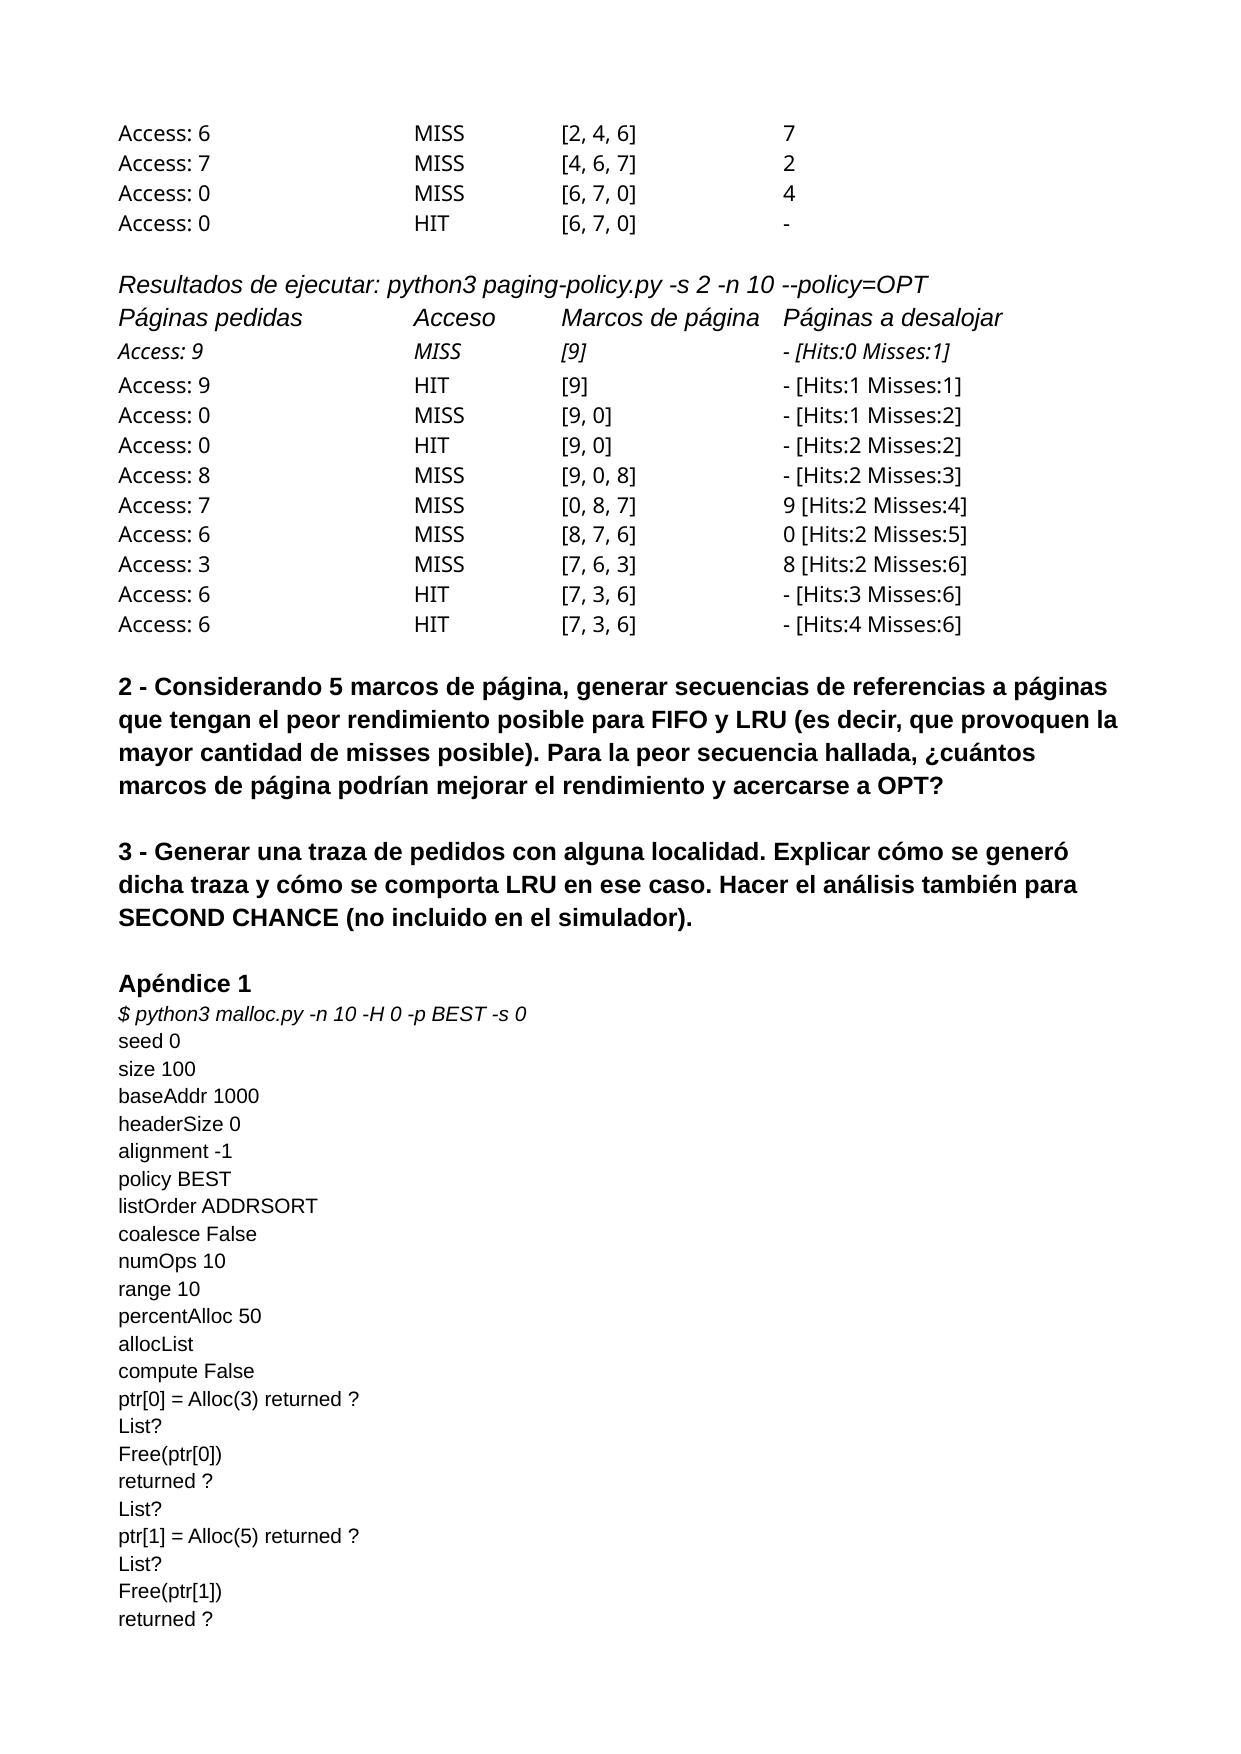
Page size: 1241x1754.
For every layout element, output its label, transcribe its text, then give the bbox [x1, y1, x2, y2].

text Access: 9 HIT [9] - [Hits:1 Misses:1] [118, 371, 1122, 400]
text policy BEST [118, 1167, 1122, 1191]
text baseAddr 1000 [118, 1084, 1122, 1108]
text Access: 3 MISS [7, 6, 3] 8 [Hits:2 Misses:6] [118, 549, 1122, 579]
text Access: 9 MISS [9] - [Hits:0 Misses:1] [118, 336, 1122, 366]
text returned ? [118, 1607, 1122, 1631]
text size 100 [118, 1057, 1122, 1081]
text numOps 10 [118, 1249, 1122, 1273]
text Access: 7 MISS [0, 8, 7] 9 [Hits:2 Misses:4] [118, 490, 1122, 519]
text List? [118, 1497, 1122, 1521]
text 2 - Considerando 5 marcos de página, generar secuencias de referencias a páginas que tengan el peor rendimiento posible para FIFO y LRU (es decir, que provoquen la mayor cantidad de misses posible). Para la peor secuencia hallada, ¿cuántos marcos de página podrían mejorar el rendimiento y acercarse a OPT? [118, 672, 1122, 799]
text $ python3 malloc.py -n 10 -H 0 -p BEST -s 0 [118, 1002, 1122, 1026]
text returned ? [118, 1469, 1122, 1493]
text 3 - Generar una traza de pedidos con alguna localidad. Explicar cómo se generó dicha traza y cómo se comporta LRU en ese caso. Hacer el análisis también para SECOND CHANCE (no incluido en el simulador). [118, 837, 1122, 932]
text Access: 6 MISS [2, 4, 6] 7 [118, 118, 1122, 148]
text Access: 6 MISS [8, 7, 6] 0 [Hits:2 Misses:5] [118, 519, 1122, 549]
text Access: 7 MISS [4, 6, 7] 2 [118, 148, 1122, 178]
text ptr[0] = Alloc(3) returned ? [118, 1387, 1122, 1411]
text listOrder ADDRSORT [118, 1194, 1122, 1218]
text ptr[1] = Alloc(5) returned ? [118, 1524, 1122, 1548]
text Apéndice 1 [118, 969, 1122, 998]
text List? [118, 1414, 1122, 1438]
text Access: 0 HIT [6, 7, 0] - [118, 207, 1122, 237]
text Access: 0 MISS [9, 0] - [Hits:1 Misses:2] [118, 400, 1122, 430]
text List? [118, 1552, 1122, 1576]
text Free(ptr[1]) [118, 1579, 1122, 1603]
text range 10 [118, 1277, 1122, 1301]
text alignment -1 [118, 1139, 1122, 1163]
text Access: 0 MISS [6, 7, 0] 4 [118, 178, 1122, 207]
text Access: 6 HIT [7, 3, 6] - [Hits:4 Misses:6] [118, 609, 1122, 639]
text compute False [118, 1359, 1122, 1383]
text Free(ptr[0]) [118, 1442, 1122, 1466]
text seed 0 [118, 1029, 1122, 1053]
text Resultados de ejecutar: python3 paging-policy.py -s 2 -n 10 --policy=OPT [118, 270, 1122, 299]
text headerSize 0 [118, 1112, 1122, 1136]
text Páginas pedidas Acceso Marcos de página Páginas a desalojar [118, 303, 1122, 332]
text Access: 8 MISS [9, 0, 8] - [Hits:2 Misses:3] [118, 460, 1122, 490]
text Access: 0 HIT [9, 0] - [Hits:2 Misses:2] [118, 430, 1122, 460]
text percentAlloc 50 [118, 1304, 1122, 1328]
text coalesce False [118, 1222, 1122, 1246]
text allocList [118, 1332, 1122, 1356]
text Access: 6 HIT [7, 3, 6] - [Hits:3 Misses:6] [118, 579, 1122, 609]
